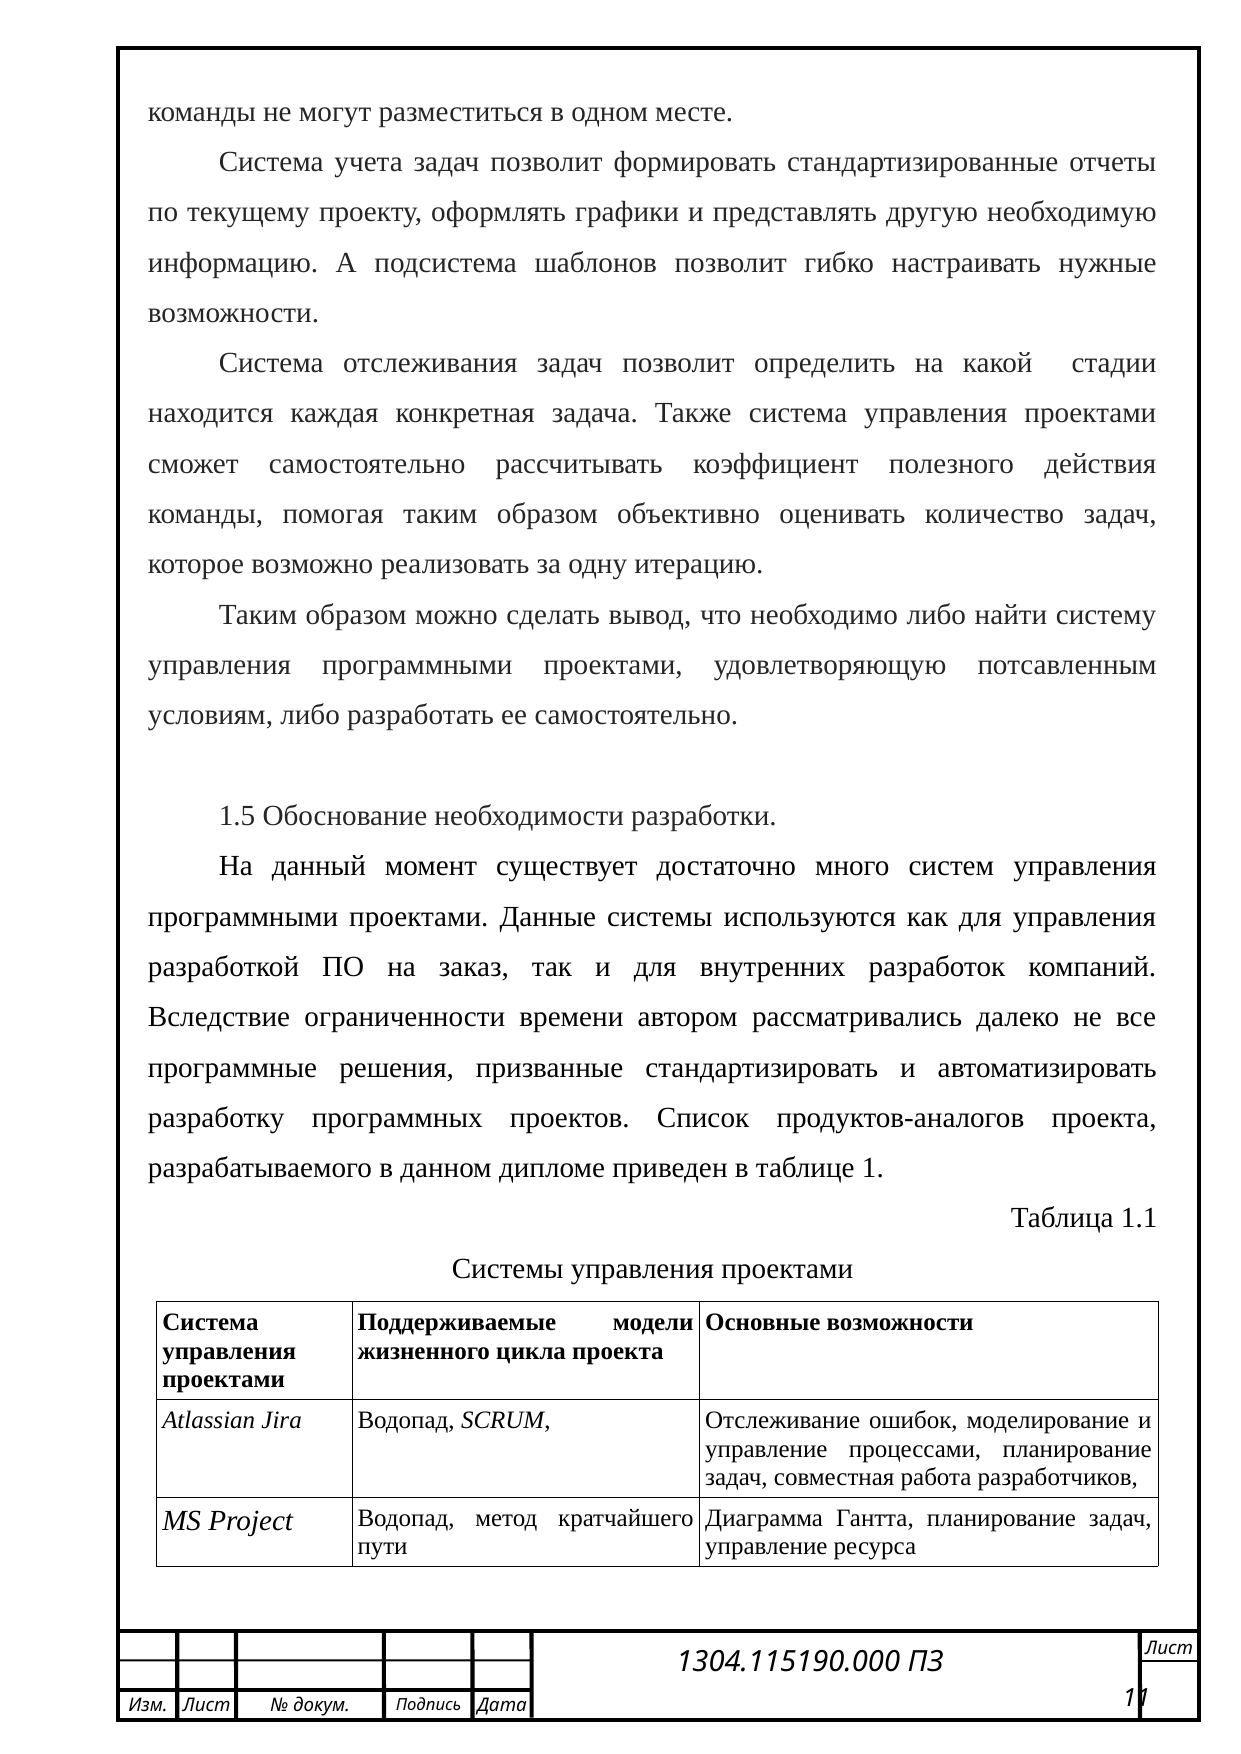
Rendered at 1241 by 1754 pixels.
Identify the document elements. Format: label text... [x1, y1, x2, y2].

table_header Основные возможности [700, 1302, 1158, 1399]
text 1.5 Обоснование необходимости разработки. [148, 798, 1157, 832]
table_header Система управления проектами [157, 1302, 352, 1399]
table_cell MS Project [157, 1498, 352, 1566]
table_cell Водопад, метод кратчайшего пути [353, 1498, 699, 1566]
table_cell Водопад, SCRUM, [353, 1400, 699, 1497]
text Системы управления проектами [148, 1251, 1157, 1284]
text Таким образом можно сделать вывод, что необходимо либо найти систему управления программными проектами, удовлетворяющую потсавленным условиям, либо разработать ее самостоятельно. [148, 597, 1157, 731]
table_header Поддерживаемые модели жизненного цикла проекта [353, 1302, 699, 1399]
text Таблица 1.1 [148, 1201, 1157, 1234]
table_cell Диаграмма Гантта, планирование задач, управление ресурса [700, 1498, 1158, 1566]
table_cell Отслеживание ошибок, моделирование и управление процессами, планирование задач, совместная работа разработчиков, [700, 1400, 1158, 1497]
text На данный момент существует достаточно много систем управления программными проектами. Данные системы используются как для управления разработкой ПО на заказ, так и для внутренних разработок компаний. Вследствие ограниченности времени автором рассматривались далеко не все программные решения, призванные стандартизировать и автоматизировать разработку программных проектов. Список продуктов-аналогов проекта, разрабатываемого в данном дипломе приведен в таблице 1. [148, 848, 1157, 1184]
text Система отслеживания задач позволит определить на какой стадии находится каждая конкретная задача. Также система управления проектами сможет самостоятельно рассчитывать коэффициент полезного действия команды, помогая таким образом объективно оценивать количество задач, которое возможно реализовать за одну итерацию. [148, 345, 1157, 580]
text команды не могут разместиться в одном месте. [148, 94, 1157, 127]
text Система учета задач позволит формировать стандартизированные отчеты по текущему проекту, оформлять графики и представлять другую необходимую информацию. А подсистема шаблонов позволит гибко настраивать нужные возможности. [148, 144, 1157, 328]
table_cell Atlassian Jira [157, 1400, 352, 1497]
